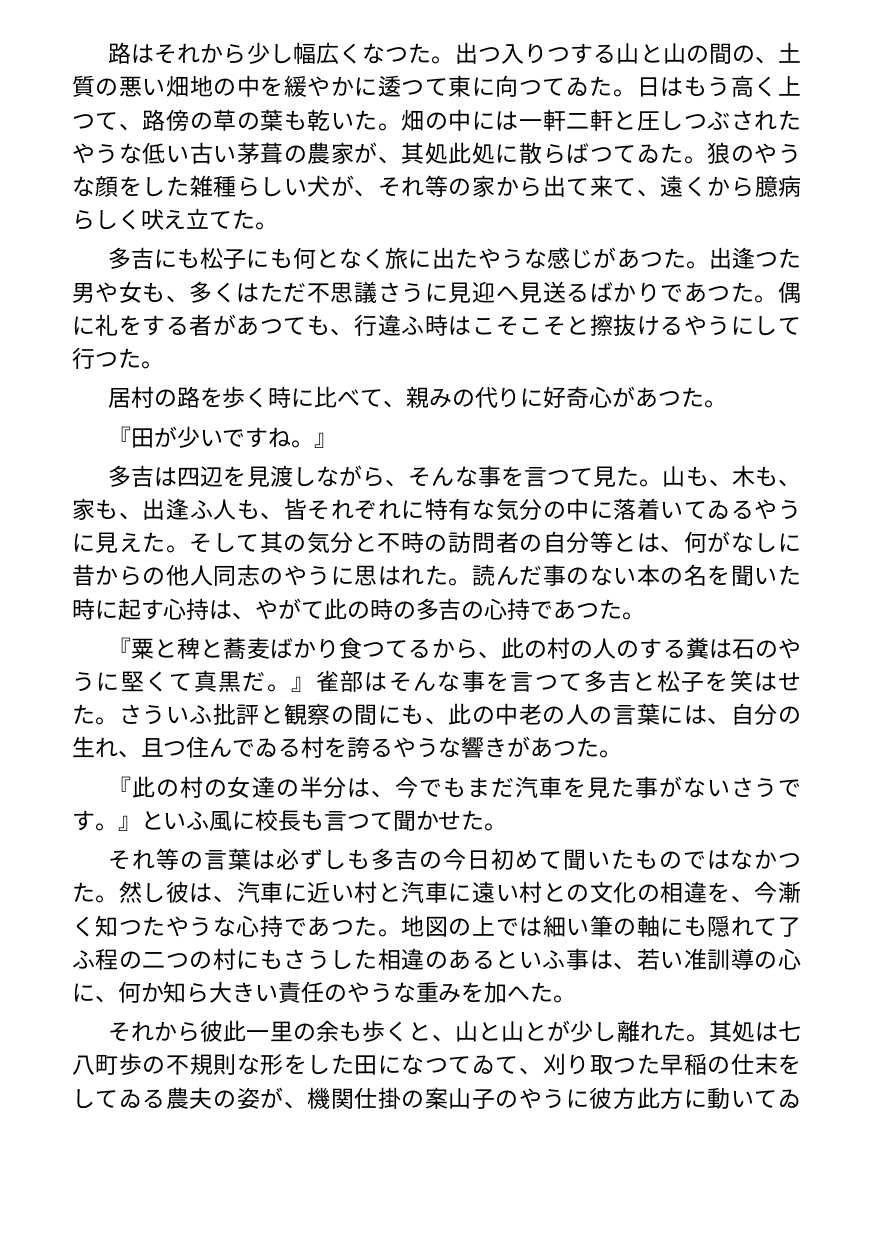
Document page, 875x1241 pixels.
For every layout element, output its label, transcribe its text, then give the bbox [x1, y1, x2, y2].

text 居村の路を歩く時に比べて、親みの代りに好奇心があつた。 [72, 380, 802, 413]
text それから彼此一里の余も歩くと、山と山とが少し離れた。其処は七八町歩の不規則な形をした田になつてゐて、刈り取つた早稲の仕末をしてゐる農夫の姿が、機関仕掛の案山子のやうに彼方此方に動いてゐ [72, 1014, 802, 1114]
text 『田が少いですね。』 [72, 419, 802, 453]
text 『粟と稗と蕎麦ばかり食つてるから、此の村の人のする糞は石のやうに堅くて真黒だ。』雀部はそんな事を言つて多吉と松子を笑はせた。さういふ批評と観察の間にも、此の中老の人の言葉には、自分の生れ、且つ住んでゐる村を誇るやうな響きがあつた。 [72, 631, 802, 763]
text 『此の村の女達の半分は、今でもまだ汽車を見た事がないさうです。』といふ風に校長も言つて聞かせた。 [72, 769, 802, 836]
text 多吉は四辺を見渡しながら、そんな事を言つて見た。山も、木も、家も、出逢ふ人も、皆それぞれに特有な気分の中に落着いてゐるやうに見えた。そして其の気分と不時の訪問者の自分等とは、何がなしに昔からの他人同志のやうに思はれた。読んだ事のない本の名を聞いた時に起す心持は、やがて此の時の多吉の心持であつた。 [72, 458, 802, 625]
text 路はそれから少し幅広くなつた。出つ入りつする山と山の間の、土質の悪い畑地の中を緩やかに逶つて東に向つてゐた。日はもう高く上つて、路傍の草の葉も乾いた。畑の中には一軒二軒と圧しつぶされたやうな低い古い茅葺の農家が、其処此処に散らばつてゐた。狼のやうな顔をした雑種らしい犬が、それ等の家から出て来て、遠くから臆病らしく吠え立てた。 [72, 36, 802, 235]
text それ等の言葉は必ずしも多吉の今日初めて聞いたものではなかつた。然し彼は、汽車に近い村と汽車に遠い村との文化の相違を、今漸く知つたやうな心持であつた。地図の上では細い筆の軸にも隠れて了ふ程の二つの村にもさうした相違のあるといふ事は、若い准訓導の心に、何か知ら大きい責任のやうな重みを加へた。 [72, 842, 802, 1008]
text 多吉にも松子にも何となく旅に出たやうな感じがあつた。出逢つた男や女も、多くはただ不思議さうに見迎へ見送るばかりであつた。偶に礼をする者があつても、行違ふ時はこそこそと擦抜けるやうにして行つた。 [72, 241, 802, 374]
